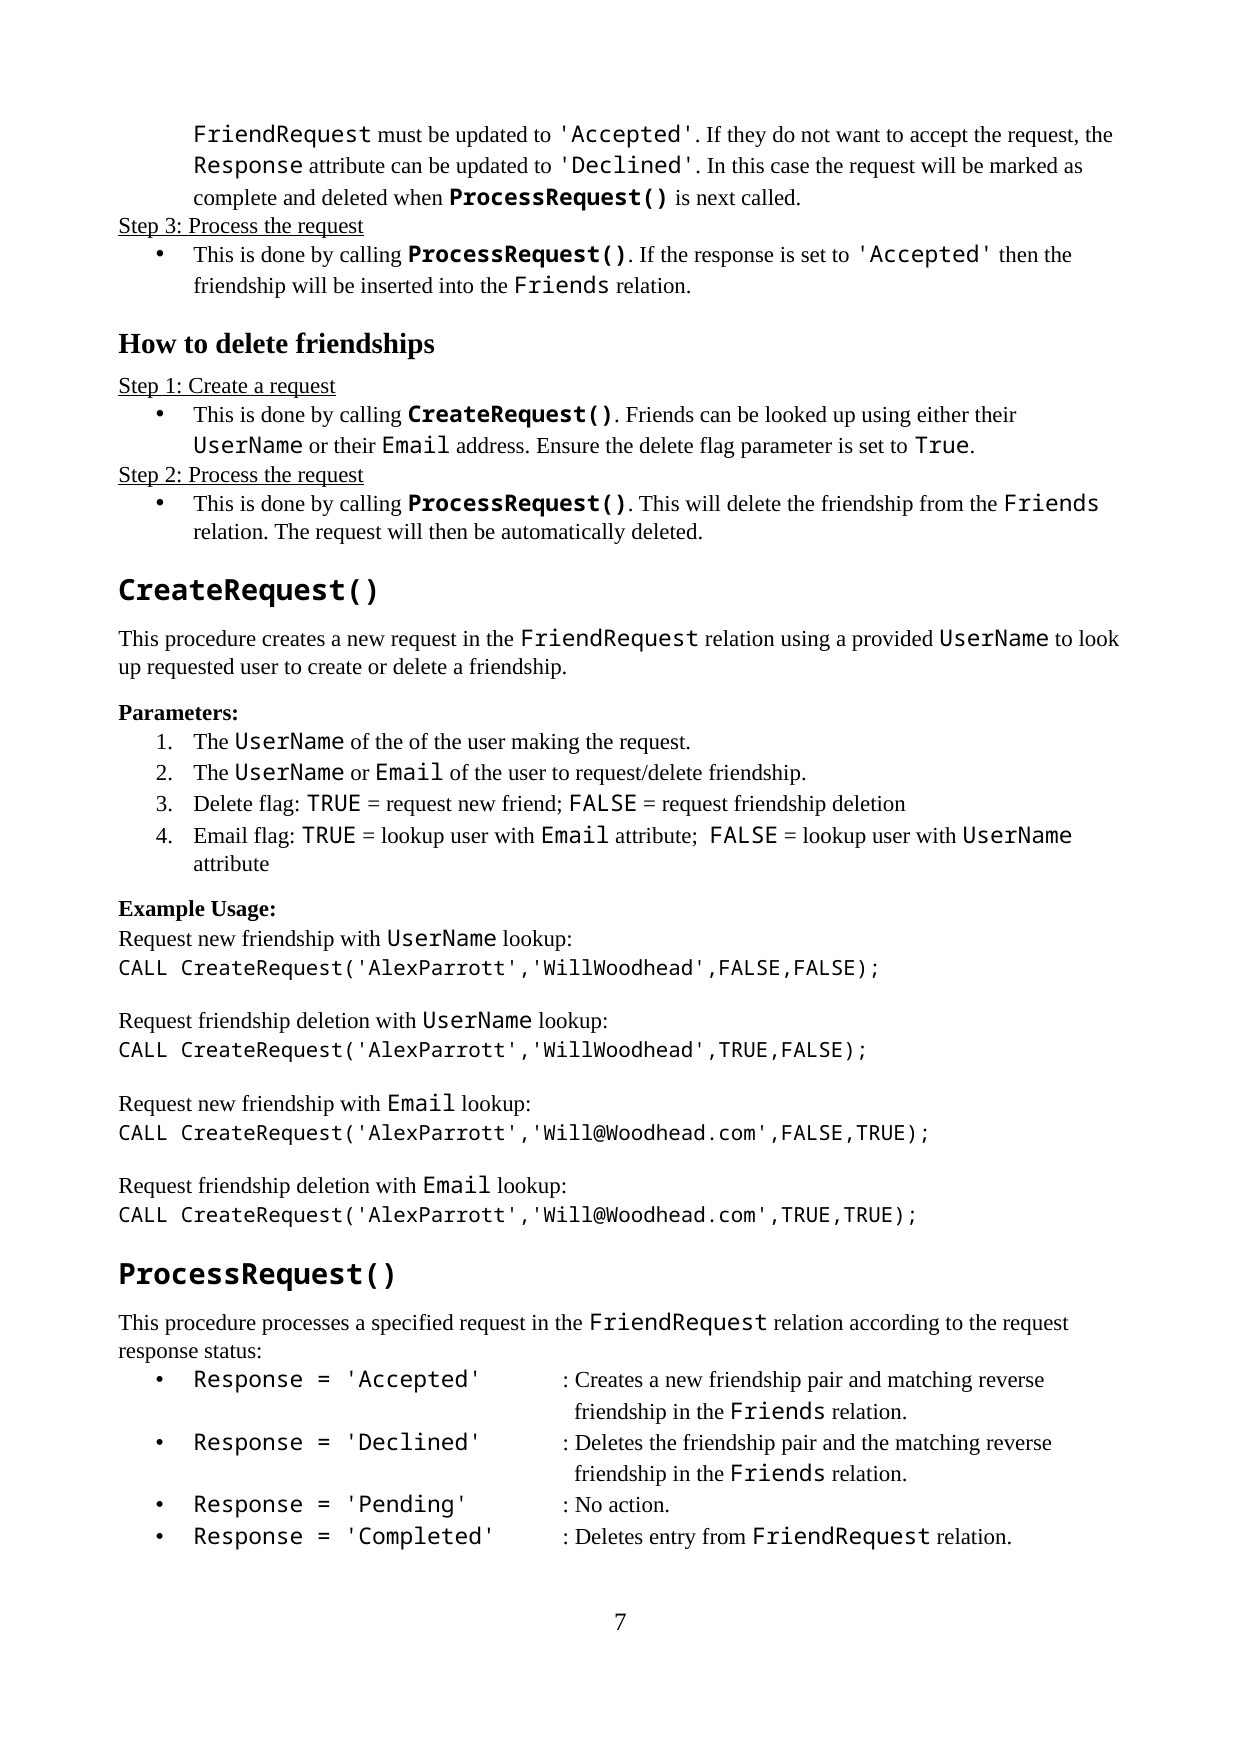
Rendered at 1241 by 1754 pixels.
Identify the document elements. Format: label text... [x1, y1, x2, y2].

text CALL CreateRequest('AlexParrott','WillWoodhead',TRUE,FALSE); [118, 1035, 1122, 1064]
list Email flag: TRUE = lookup user with Email attribute; FALSE = lookup user with UserName attribute [156, 819, 1122, 876]
list The UserName or Email of the user to request/delete friendship. [156, 756, 1122, 787]
text Step 1: Create a request [118, 372, 1122, 398]
text CALL CreateRequest('AlexParrott','Will@Woodhead.com',TRUE,TRUE); [118, 1200, 1122, 1229]
text CALL CreateRequest('AlexParrott','WillWoodhead',FALSE,FALSE); [118, 953, 1122, 981]
list The UserName of the of the user making the request. [156, 725, 1122, 756]
list This is done by calling CreateRequest(). Friends can be looked up using either their UserName or their Email address. Ensure the delete flag parameter is set to True. [156, 398, 1122, 461]
text This procedure creates a new request in the FriendRequest relation using a provided UserName to look up requested user to create or delete a friendship. [118, 622, 1122, 679]
list Response = 'Completed' : Deletes entry from FriendRequest relation. [156, 1520, 1122, 1551]
text CALL CreateRequest('AlexParrott','Will@Woodhead.com',FALSE,TRUE); [118, 1118, 1122, 1146]
list This is done by calling ProcessRequest(). If the response is set to 'Accepted' then the friendship will be inserted into the Friends relation. [156, 238, 1122, 301]
list This is done by calling ProcessRequest(). This will delete the friendship from the Friends relation. The request will then be automatically deleted. [156, 487, 1122, 544]
text Example Usage: [118, 895, 1122, 922]
text Request friendship deletion with UserName lookup: [118, 1004, 1122, 1035]
subtitle ProcessRequest() [118, 1254, 1122, 1293]
list Delete flag: TRUE = request new friend; FALSE = request friendship deletion [156, 787, 1122, 819]
list FriendRequest must be updated to 'Accepted'. If they do not want to accept the request, the Response attribute can be updated to 'Declined'. In this case the request will be marked as complete and deleted when ProcessRequest() is next called. [156, 118, 1122, 212]
list Response = 'Pending' : No action. [156, 1488, 1122, 1520]
text Request new friendship with Email lookup: [118, 1087, 1122, 1118]
text Parameters: [118, 698, 1122, 725]
text Step 3: Process the request [118, 212, 1122, 238]
text Request friendship deletion with Email lookup: [118, 1169, 1122, 1200]
subtitle How to delete friendships [118, 326, 1122, 359]
subtitle CreateRequest() [118, 569, 1122, 609]
list Response = 'Accepted' : Creates a new friendship pair and matching reverse friendship in the Friends relation. [156, 1363, 1122, 1426]
text This procedure processes a specified request in the FriendRequest relation according to the request response status: [118, 1306, 1122, 1363]
list Response = 'Declined' : Deletes the friendship pair and the matching reverse friendship in the Friends relation. [156, 1426, 1122, 1488]
text Request new friendship with UserName lookup: [118, 922, 1122, 953]
text Step 2: Process the request [118, 461, 1122, 487]
